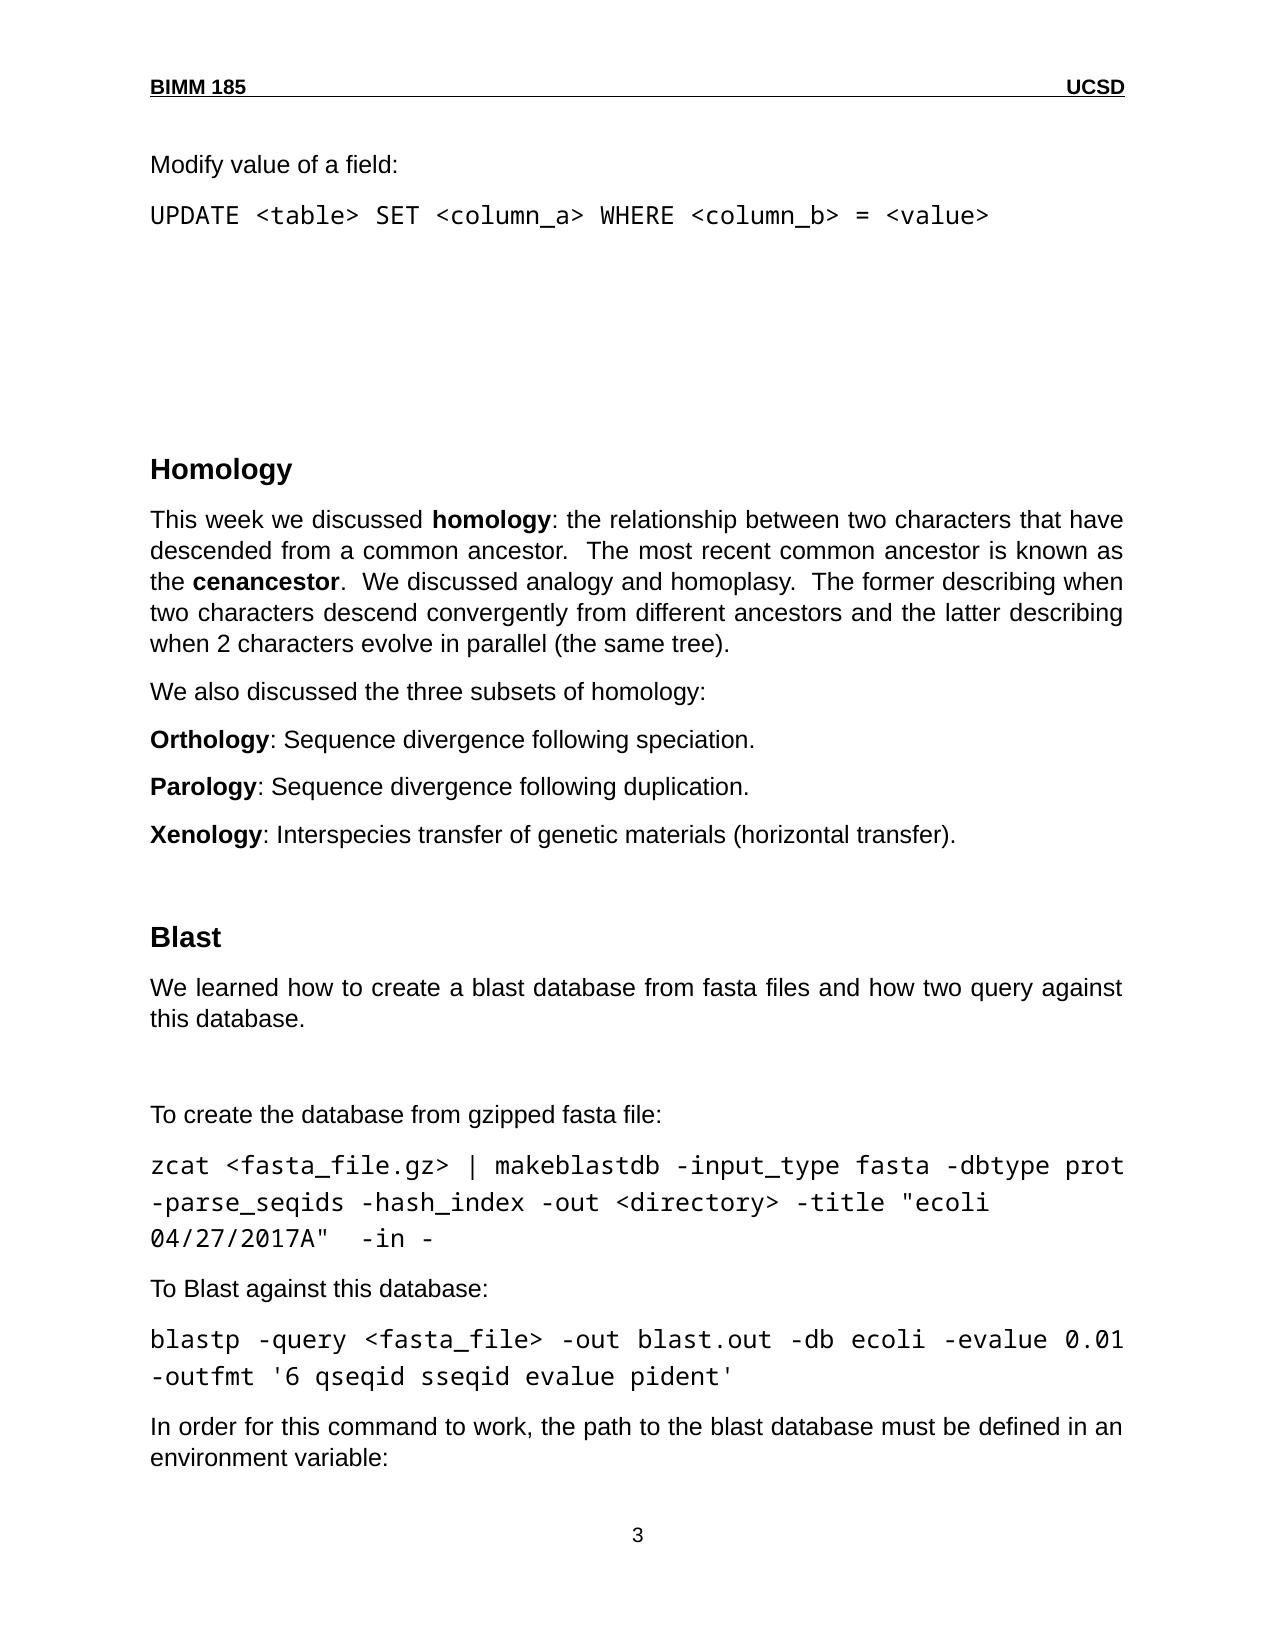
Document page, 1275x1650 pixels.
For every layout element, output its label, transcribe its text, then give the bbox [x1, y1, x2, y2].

text Blast [150, 921, 1125, 954]
text To Blast against this database: [150, 1274, 1125, 1303]
text blastp -query <fasta_file> -out blast.out -db ecoli -evalue 0.01 -outfmt '6 qseqid sseqid evalue pident' [150, 1322, 1125, 1393]
text Homology [150, 452, 1125, 486]
text Orthology: Sequence divergence following speciation. [150, 724, 1125, 753]
text This week we discussed homology: the relationship between two characters that have descended from a common ancestor. The most recent common ancestor is known as the cenancestor. We discussed analogy and homoplasy. The former describing when two characters descend convergently from different ancestors and the latter describing when 2 characters evolve in parallel (the same tree). [150, 505, 1125, 658]
text To create the database from gzipped fasta file: [150, 1100, 1125, 1128]
text UPDATE <table> SET <column_a> WHERE <column_b> = <value> [150, 198, 1125, 232]
text We learned how to create a blast database from fasta files and how two query against this database. [150, 973, 1125, 1033]
text In order for this command to work, the path to the blast database must be defined in an environment variable: [150, 1412, 1125, 1472]
text Parology: Sequence divergence following duplication. [150, 772, 1125, 801]
text zcat <fasta_file.gz> | makeblastdb -input_type fasta -dbtype prot -parse_seqids -hash_index -out <directory> -title "ecoli 04/27/2017A" -in - [150, 1147, 1125, 1255]
text Xenology: Interspecies transfer of genetic materials (horizontal transfer). [150, 820, 1125, 849]
text Modify value of a field: [150, 150, 1125, 179]
text We also discussed the three subsets of homology: [150, 677, 1125, 706]
